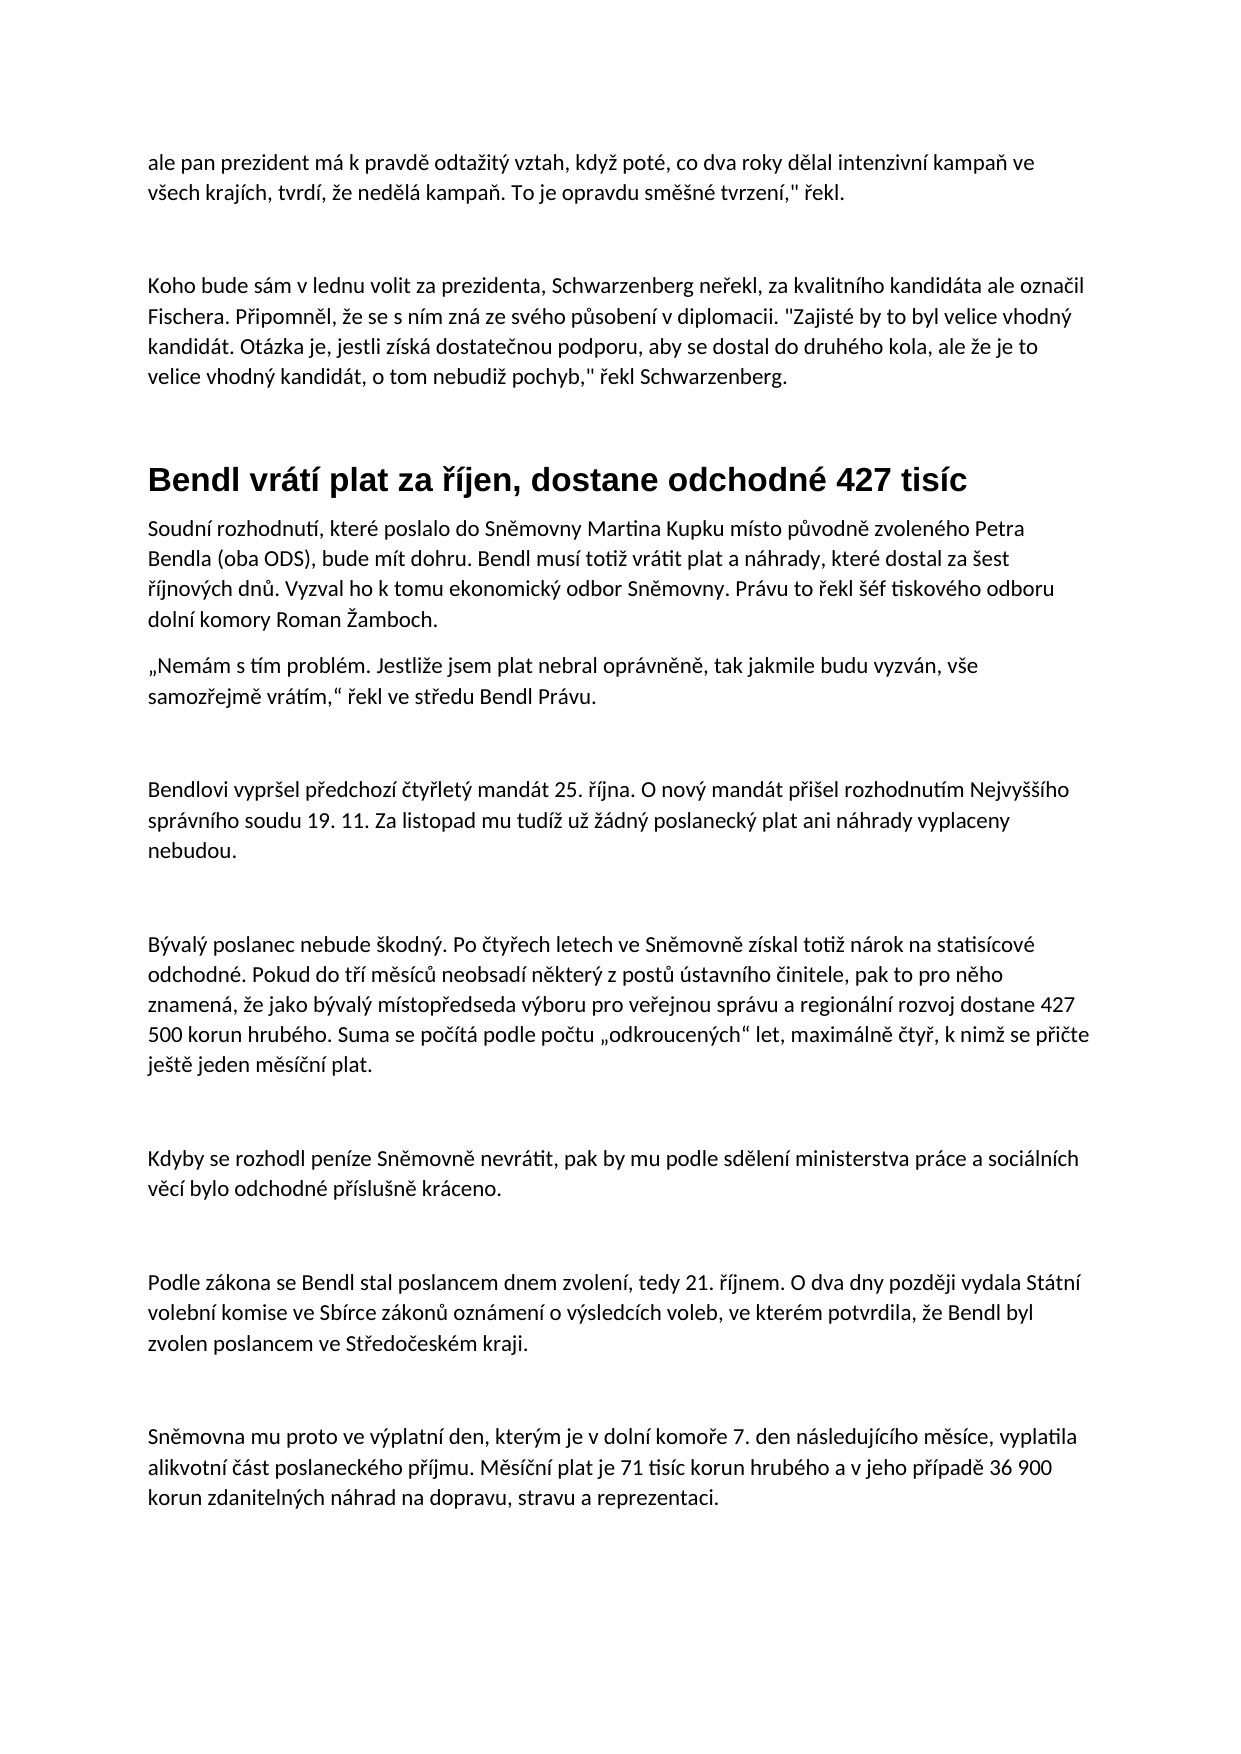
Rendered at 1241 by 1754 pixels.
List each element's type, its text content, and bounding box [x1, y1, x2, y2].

text Bendlovi vypršel předchozí čtyřletý mandát 25. října. O nový mandát přišel rozhodnutím Nejvyššího správního soudu 19. 11. Za listopad mu tudíž už žádný poslanecký plat ani náhrady vyplaceny nebudou. [148, 776, 1093, 864]
text Soudní rozhodnutí, které poslalo do Sněmovny Martina Kupku místo původně zvoleného Petra Bendla (oba ODS), bude mít dohru. Bendl musí totiž vrátit plat a náhrady, které dostal za šest říjnových dnů. Vyzval ho k tomu ekonomický odbor Sněmovny. Právu to řekl šéf tiskového odboru dolní komory Roman Žamboch. [148, 514, 1093, 633]
text Koho bude sám v lednu volit za prezidenta, Schwarzenberg neřekl, za kvalitního kandidáta ale označil Fischera. Připomněl, že se s ním zná ze svého působení v diplomacii. "Zajisté by to byl velice vhodný kandidát. Otázka je, jestli získá dostatečnou podporu, aby se dostal do druhého kola, ale že je to velice vhodný kandidát, o tom nebudiž pochyb," řekl Schwarzenberg. [148, 272, 1093, 390]
subtitle Bendl vrátí plat za říjen, dostane odchodné 427 tisíc [148, 460, 1093, 498]
text Sněmovna mu proto ve výplatní den, kterým je v dolní komoře 7. den následujícího měsíce, vyplatila alikvotní část poslaneckého příjmu. Měsíční plat je 71 tisíc korun hrubého a v jeho případě 36 900 korun zdanitelných náhrad na dopravu, stravu a reprezentaci. [148, 1422, 1093, 1511]
text ale pan prezident má k pravdě odtažitý vztah, když poté, co dva roky dělal intenzivní kampaň ve všech krajích, tvrdí, že nedělá kampaň. To je opravdu směšné tvrzení," řekl. [148, 148, 1093, 206]
text Bývalý poslanec nebude škodný. Po čtyřech letech ve Sněmovně získal totiž nárok na statisícové odchodné. Pokud do tří měsíců neobsadí některý z postů ústavního činitele, pak to pro něho znamená, že jako bývalý místopředseda výboru pro veřejnou správu a regionální rozvoj dostane 427 500 korun hrubého. Suma se počítá podle počtu „odkroucených“ let, maximálně čtyř, k nimž se přičte ještě jeden měsíční plat. [148, 930, 1093, 1078]
text Kdyby se rozhodl peníze Sněmovně nevrátit, pak by mu podle sdělení ministerstva práce a sociálních věcí bylo odchodné příslušně kráceno. [148, 1144, 1093, 1202]
text Podle zákona se Bendl stal poslancem dnem zvolení, tedy 21. říjnem. O dva dny později vydala Státní volební komise ve Sbírce zákonů oznámení o výsledcích voleb, ve kterém potvrdila, že Bendl byl zvolen poslancem ve Středočeském kraji. [148, 1268, 1093, 1357]
text „Nemám s tím problém. Jestliže jsem plat nebral oprávněně, tak jakmile budu vyzván, vše samozřejmě vrátím,“ řekl ve středu Bendl Právu. [148, 652, 1093, 710]
